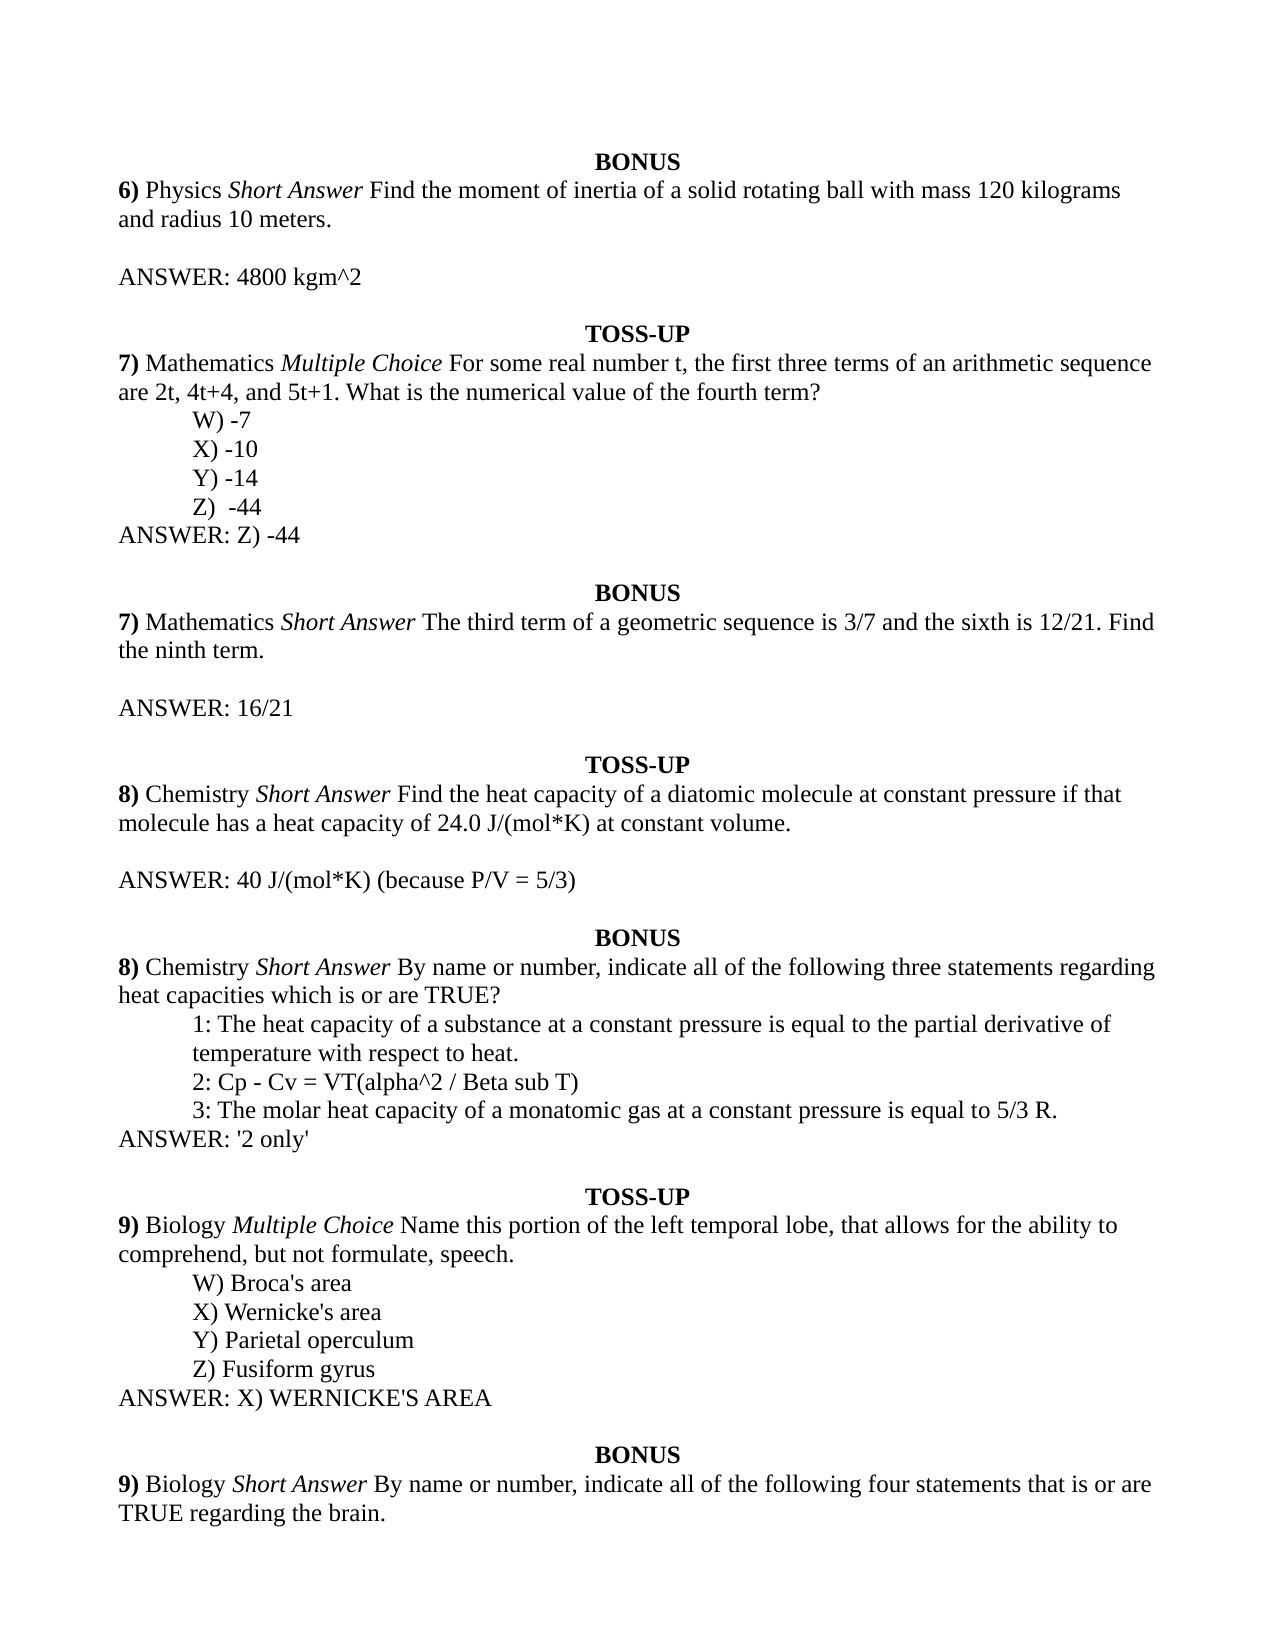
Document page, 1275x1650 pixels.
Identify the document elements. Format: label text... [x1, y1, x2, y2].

text 3: The molar heat capacity of a monatomic gas at a constant pressure is equal to 5/3 R. [118, 1096, 1157, 1124]
text ANSWER: Z) -44 [118, 521, 1157, 549]
text 8) Chemistry Short Answer Find the heat capacity of a diatomic molecule at constant pressure if that molecule has a heat capacity of 24.0 J/(mol*K) at constant volume. [118, 779, 1157, 837]
text 8) Chemistry Short Answer By name or number, indicate all of the following three statements regarding heat capacities which is or are TRUE? [118, 952, 1157, 1009]
text ANSWER: '2 only' [118, 1124, 1157, 1153]
text Y) -14 [118, 463, 1157, 492]
text Y) Parietal operculum [118, 1326, 1157, 1354]
text Z) -44 [118, 492, 1157, 521]
text 1: The heat capacity of a substance at a constant pressure is equal to the partial derivative of temperature with respect to heat. [118, 1009, 1157, 1067]
text BONUS [118, 923, 1157, 952]
text X) -10 [118, 434, 1157, 463]
text 7) Mathematics Multiple Choice For some real number t, the first three terms of an arithmetic sequence are 2t, 4t+4, and 5t+1. What is the numerical value of the fourth term? [118, 348, 1157, 406]
text 7) Mathematics Short Answer The third term of a geometric sequence is 3/7 and the sixth is 12/21. Find the ninth term. [118, 607, 1157, 664]
text X) Wernicke's area [118, 1297, 1157, 1326]
text 9) Biology Multiple Choice Name this portion of the left temporal lobe, that allows for the ability to comprehend, but not formulate, speech. [118, 1211, 1157, 1268]
text 9) Biology Short Answer By name or number, indicate all of the following four statements that is or are TRUE regarding the brain. [118, 1469, 1157, 1527]
text 6) Physics Short Answer Find the moment of inertia of a solid rotating ball with mass 120 kilograms and radius 10 meters. [118, 176, 1157, 233]
text 2: Cp - Cv = VT(alpha^2 / Beta sub T) [118, 1067, 1157, 1096]
text W) -7 [118, 406, 1157, 434]
text W) Broca's area [118, 1268, 1157, 1297]
text BONUS [118, 578, 1157, 607]
text TOSS-UP [118, 751, 1157, 779]
text ANSWER: 16/21 [118, 693, 1157, 722]
text TOSS-UP [118, 319, 1157, 348]
text BONUS [118, 1441, 1157, 1469]
text ANSWER: X) WERNICKE'S AREA [118, 1383, 1157, 1412]
text BONUS [118, 147, 1157, 176]
text ANSWER: 40 J/(mol*K) (because P/V = 5/3) [118, 866, 1157, 894]
text ANSWER: 4800 kgm^2 [118, 233, 1157, 291]
text TOSS-UP [118, 1182, 1157, 1211]
text Z) Fusiform gyrus [118, 1354, 1157, 1383]
